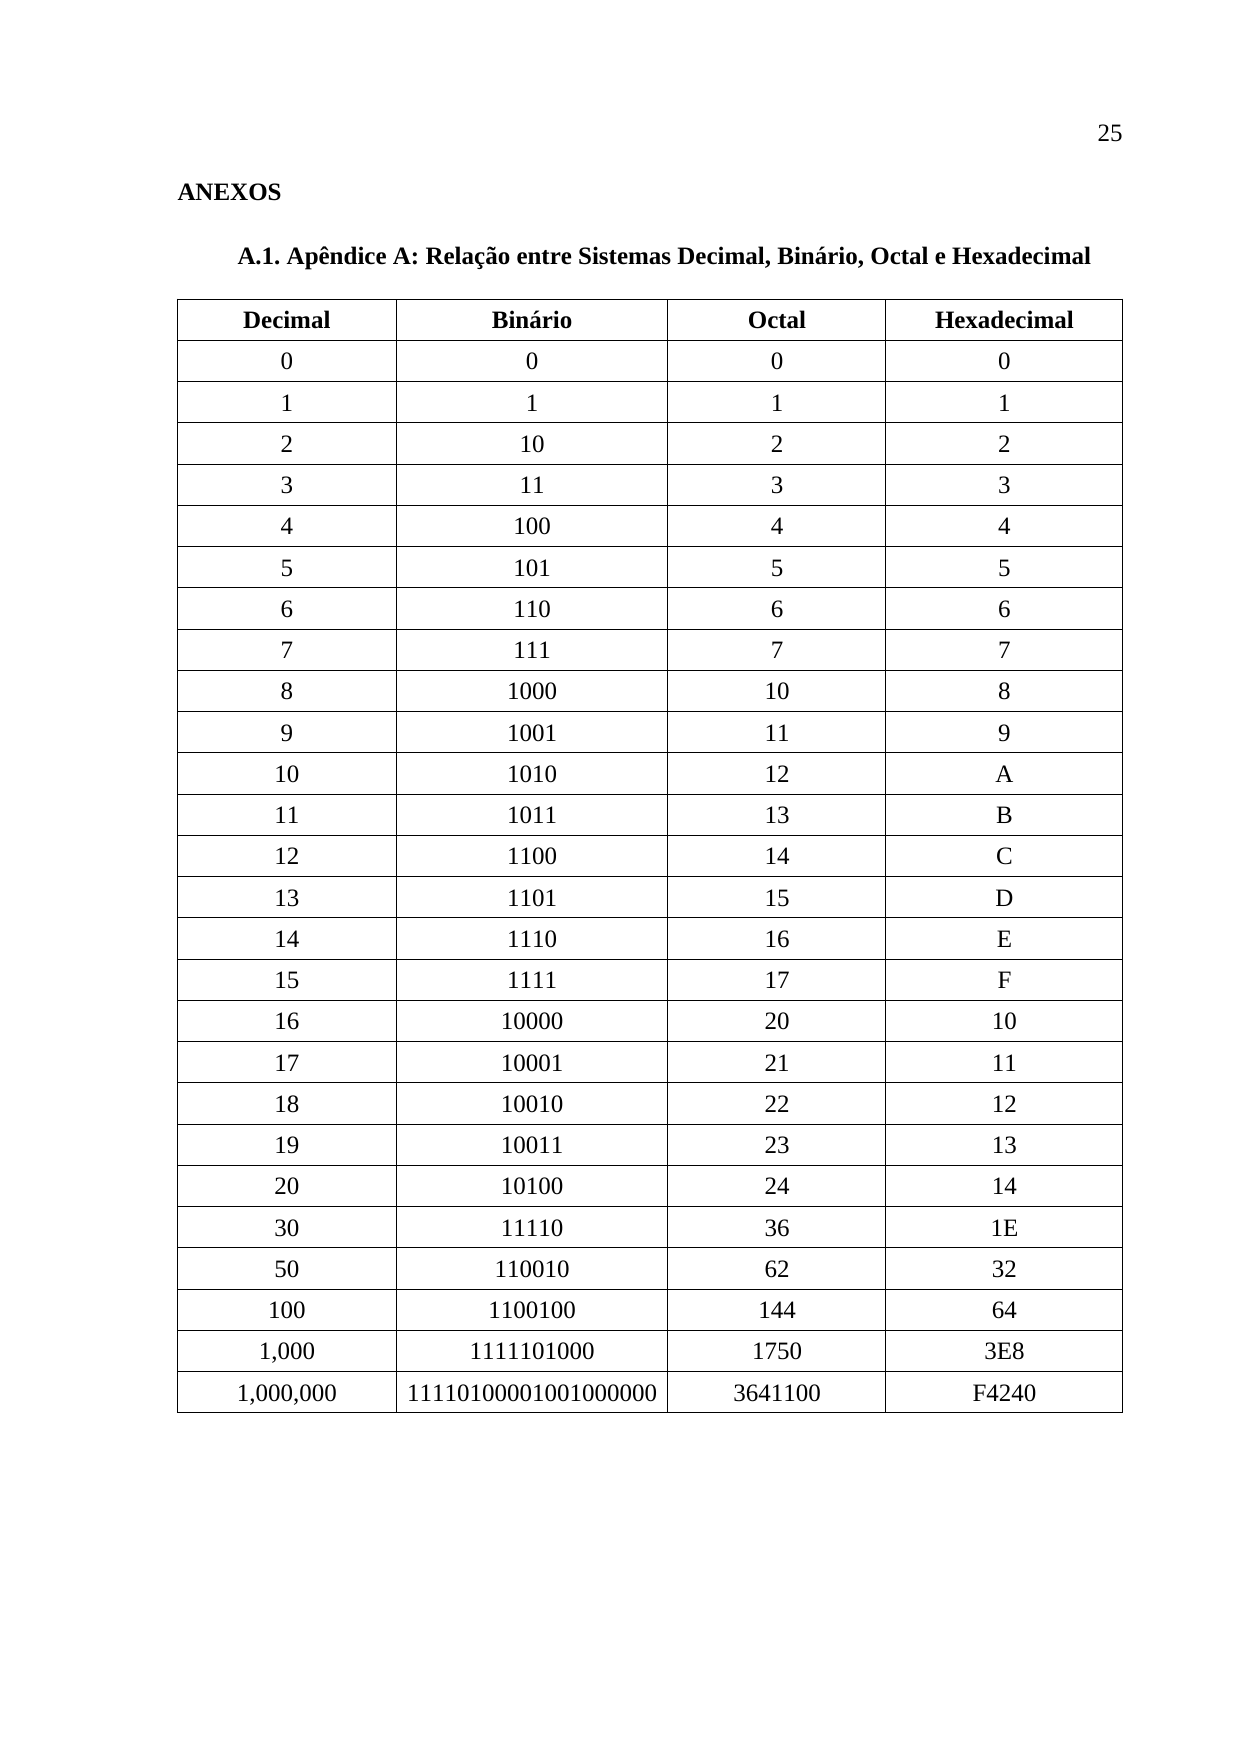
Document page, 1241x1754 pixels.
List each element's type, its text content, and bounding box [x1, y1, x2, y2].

table_cell 1111 [397, 960, 667, 1000]
table_cell 1 [178, 382, 396, 422]
table_cell 10010 [397, 1083, 667, 1123]
table_cell 1 [886, 382, 1122, 422]
table_cell 1110 [397, 918, 667, 958]
table_cell D [886, 877, 1122, 917]
table_cell 1E [886, 1207, 1122, 1247]
table_cell 14 [178, 918, 396, 958]
table_cell 0 [886, 341, 1122, 381]
table_cell 10000 [397, 1001, 667, 1041]
table_cell 13 [178, 877, 396, 917]
table_cell 10 [178, 753, 396, 793]
table_cell 0 [178, 341, 396, 381]
table_cell 20 [178, 1166, 396, 1206]
table_cell 111 [397, 630, 667, 670]
table_cell 7 [886, 630, 1122, 670]
table_cell 12 [178, 836, 396, 876]
table_cell 1101 [397, 877, 667, 917]
table_header Hexadecimal [886, 300, 1122, 340]
table_cell 3641100 [668, 1372, 885, 1412]
table_cell 32 [886, 1248, 1122, 1288]
table_cell 30 [178, 1207, 396, 1247]
table_cell 11 [397, 465, 667, 505]
table_cell 110010 [397, 1248, 667, 1288]
table_cell 4 [178, 506, 396, 546]
table_cell 1011 [397, 795, 667, 835]
table_cell 1010 [397, 753, 667, 793]
table_cell 14 [668, 836, 885, 876]
table_cell 3 [178, 465, 396, 505]
table_cell 2 [178, 423, 396, 463]
table_cell 1000 [397, 671, 667, 711]
table_header Binário [397, 300, 667, 340]
table_cell 7 [668, 630, 885, 670]
table_cell 11 [178, 795, 396, 835]
table_cell 5 [178, 547, 396, 587]
table_cell 4 [668, 506, 885, 546]
table_cell 2 [886, 423, 1122, 463]
table_cell 10011 [397, 1125, 667, 1165]
table_cell 6 [178, 588, 396, 628]
table_header Octal [668, 300, 885, 340]
table_cell 1001 [397, 712, 667, 752]
table_cell 64 [886, 1290, 1122, 1330]
table_cell E [886, 918, 1122, 958]
table_cell 3 [668, 465, 885, 505]
table_cell 17 [178, 1042, 396, 1082]
table_header Decimal [178, 300, 396, 340]
table_cell 10 [886, 1001, 1122, 1041]
table_cell 24 [668, 1166, 885, 1206]
table_cell 8 [178, 671, 396, 711]
table_cell 101 [397, 547, 667, 587]
table_cell 62 [668, 1248, 885, 1288]
table_cell F [886, 960, 1122, 1000]
table_cell 3 [886, 465, 1122, 505]
table_cell 23 [668, 1125, 885, 1165]
table_cell 10100 [397, 1166, 667, 1206]
table_cell A [886, 753, 1122, 793]
table_cell 1100 [397, 836, 667, 876]
text A.1. Apêndice A: Relação entre Sistemas Decimal, Binário, Octal e Hexadecimal [207, 241, 1122, 270]
table_cell 16 [178, 1001, 396, 1041]
table_cell 4 [886, 506, 1122, 546]
table_cell 19 [178, 1125, 396, 1165]
table_cell 12 [668, 753, 885, 793]
table_cell 2 [668, 423, 885, 463]
table_cell 9 [886, 712, 1122, 752]
table_cell 10001 [397, 1042, 667, 1082]
table_cell C [886, 836, 1122, 876]
table_cell 15 [178, 960, 396, 1000]
table_cell F4240 [886, 1372, 1122, 1412]
table_cell 36 [668, 1207, 885, 1247]
table_cell 6 [886, 588, 1122, 628]
table_cell 50 [178, 1248, 396, 1288]
table_cell 1111101000 [397, 1331, 667, 1371]
table_cell 11 [668, 712, 885, 752]
table_cell 5 [886, 547, 1122, 587]
table_cell 15 [668, 877, 885, 917]
subtitle ANEXOS [177, 177, 1122, 206]
table_cell 10 [397, 423, 667, 463]
table_cell 5 [668, 547, 885, 587]
table_cell 7 [178, 630, 396, 670]
table_cell 1750 [668, 1331, 885, 1371]
table_cell 1100100 [397, 1290, 667, 1330]
table_cell 3E8 [886, 1331, 1122, 1371]
table_cell 9 [178, 712, 396, 752]
table_cell 0 [668, 341, 885, 381]
table_cell 110 [397, 588, 667, 628]
table_cell 8 [886, 671, 1122, 711]
table_cell 20 [668, 1001, 885, 1041]
table_cell 6 [668, 588, 885, 628]
table_cell 21 [668, 1042, 885, 1082]
table_cell 100 [178, 1290, 396, 1330]
table_cell 144 [668, 1290, 885, 1330]
table_cell 17 [668, 960, 885, 1000]
table_cell 0 [397, 341, 667, 381]
table_cell 1 [668, 382, 885, 422]
table_cell 18 [178, 1083, 396, 1123]
table_cell 13 [668, 795, 885, 835]
table_cell 100 [397, 506, 667, 546]
table_cell 1 [397, 382, 667, 422]
table_cell 11110100001001000000 [397, 1372, 667, 1412]
table_cell 11110 [397, 1207, 667, 1247]
table_cell 13 [886, 1125, 1122, 1165]
table_cell B [886, 795, 1122, 835]
table_cell 11 [886, 1042, 1122, 1082]
table_cell 12 [886, 1083, 1122, 1123]
table_cell 14 [886, 1166, 1122, 1206]
table_cell 10 [668, 671, 885, 711]
table_cell 16 [668, 918, 885, 958]
table_cell 1,000,000 [178, 1372, 396, 1412]
table_cell 22 [668, 1083, 885, 1123]
table_cell 1,000 [178, 1331, 396, 1371]
